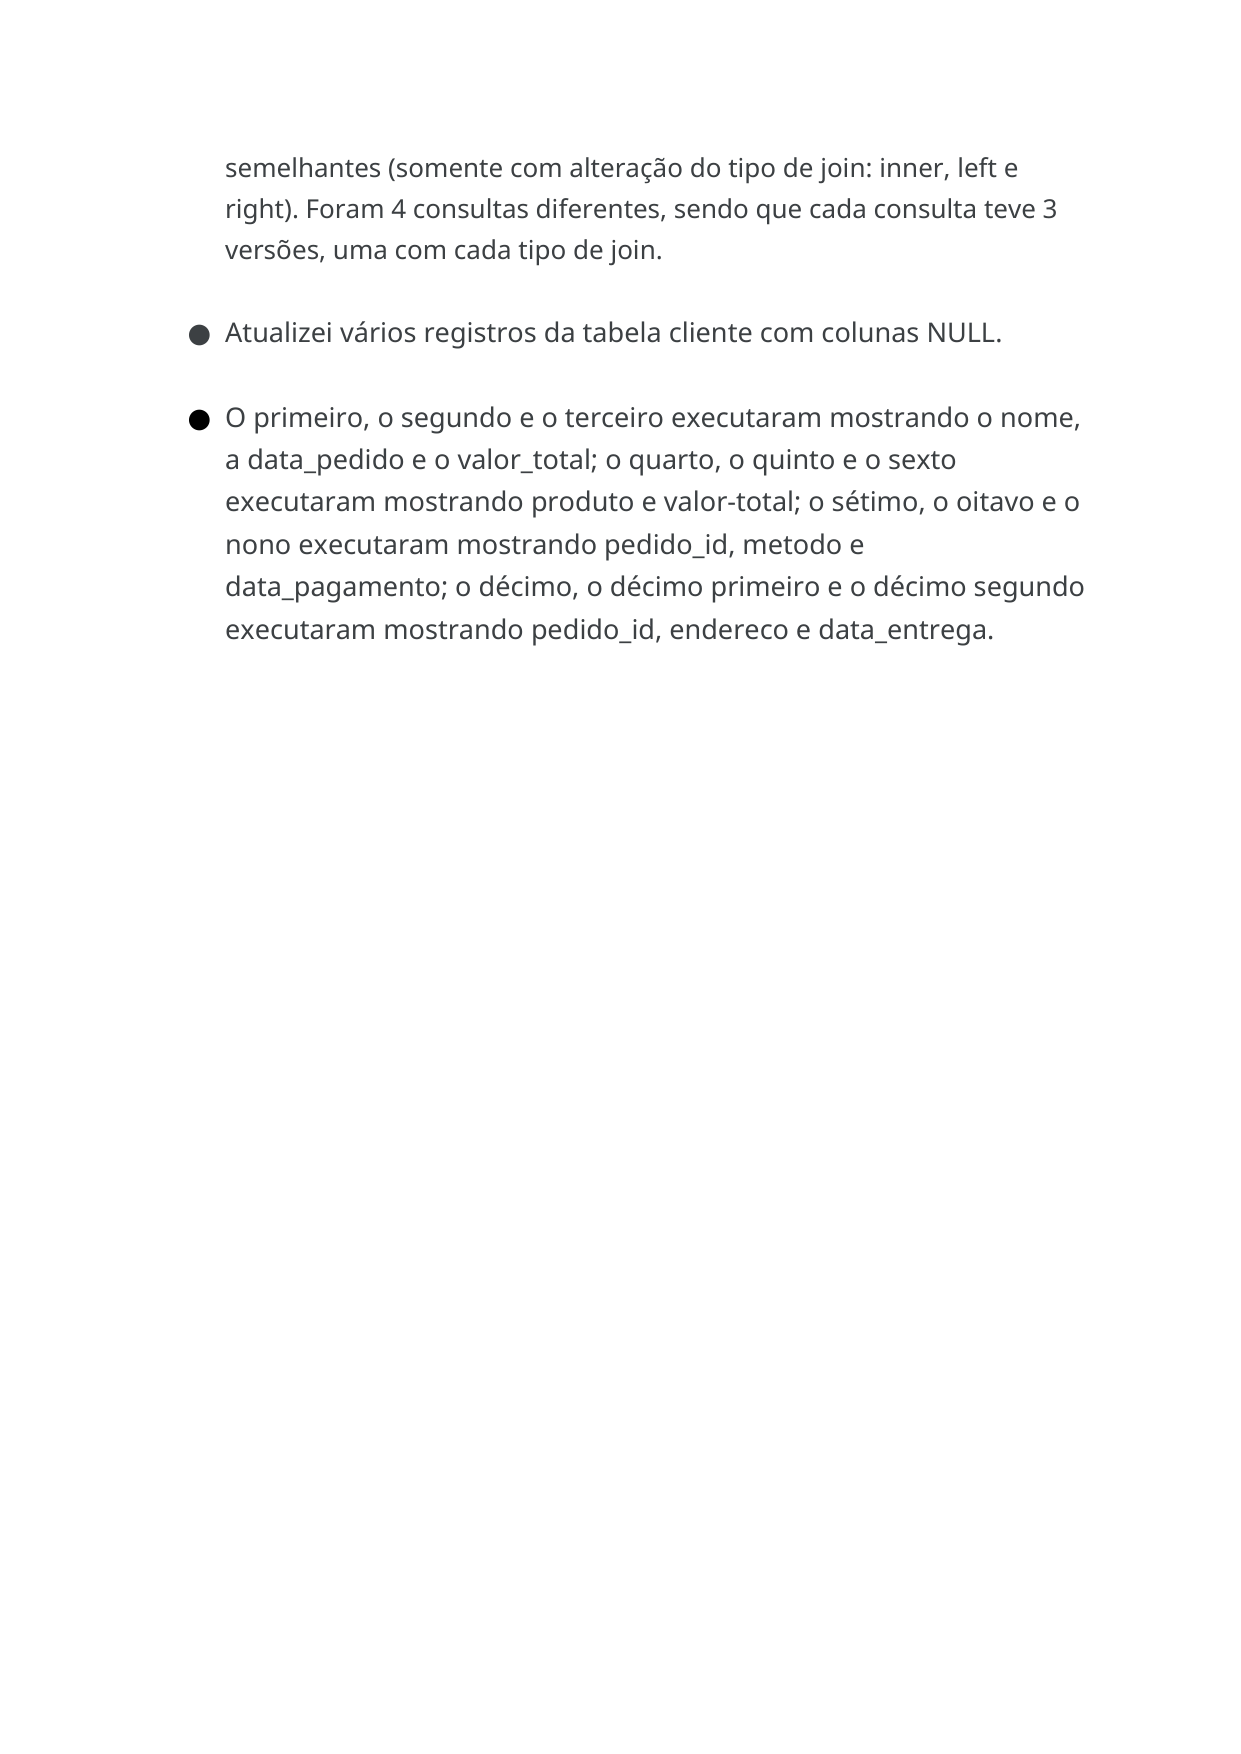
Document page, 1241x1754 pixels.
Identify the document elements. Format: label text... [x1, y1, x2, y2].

list Atualizei vários registros da tabela cliente com colunas NULL. [187, 313, 1090, 350]
list O primeiro, o segundo e o terceiro executaram mostrando o nome, a data_pedido e o valor_total; o quarto, o quinto e o sexto executaram mostrando produto e valor-total; o sétimo, o oitavo e o nono executaram mostrando pedido_id, metodo e data_pagamento; o décimo, o décimo primeiro e o décimo segundo executaram mostrando pedido_id, endereco e data_entrega. [187, 398, 1090, 647]
list semelhantes (somente com alteração do tipo de join: inner, left e right). Foram 4 consultas diferentes, sendo que cada consulta teve 3 versões, uma com cada tipo de join. [187, 150, 1090, 267]
